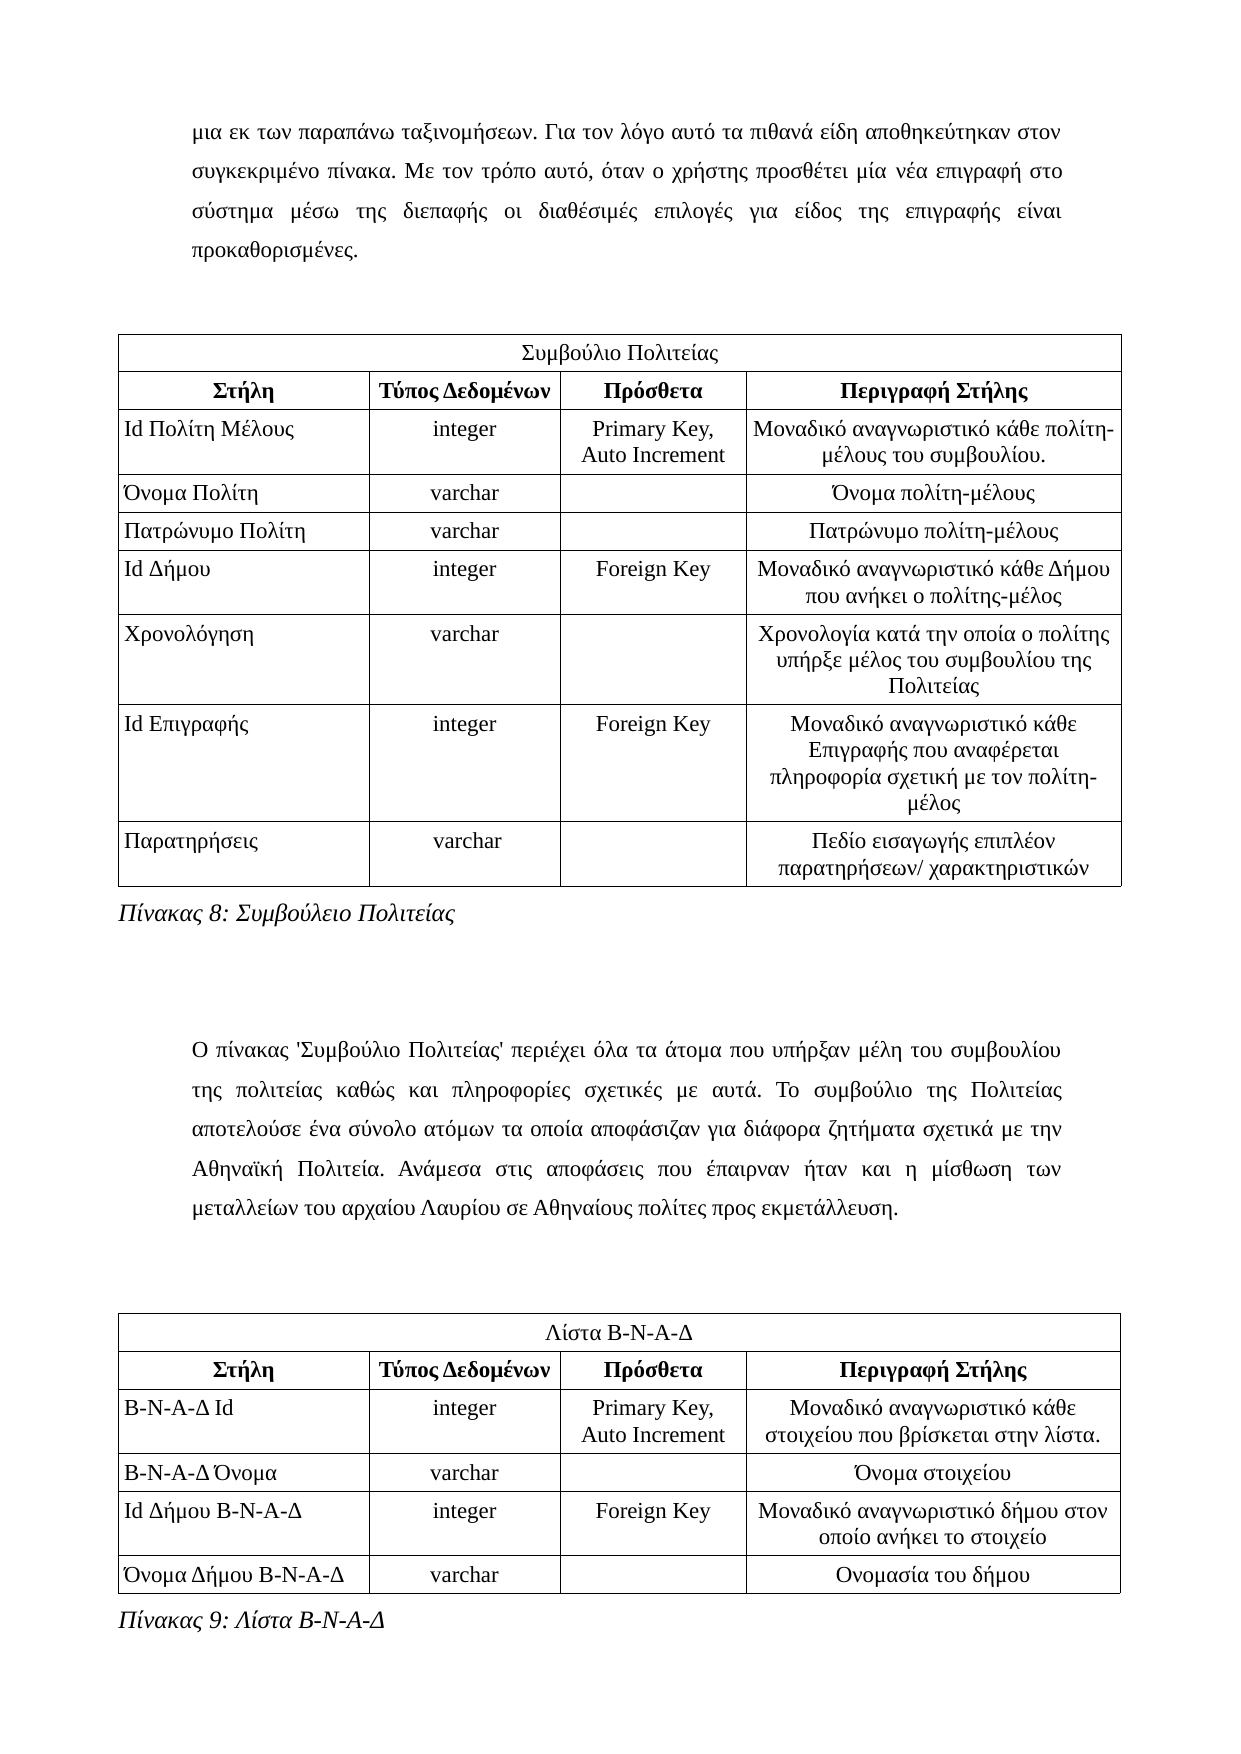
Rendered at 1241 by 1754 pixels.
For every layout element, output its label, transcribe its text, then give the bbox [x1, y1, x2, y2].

table_header Λίστα Β-Ν-Α-Δ [119, 1314, 1120, 1351]
table_cell Περιγραφή Στήλης [747, 372, 1121, 409]
table_cell Μοναδικό αναγνωριστικό κάθε στοιχείου που βρίσκεται στην λίστα. [747, 1390, 1120, 1453]
table_cell integer [370, 1492, 560, 1555]
table_cell Id Δήμου Β-Ν-Α-Δ [119, 1492, 369, 1555]
table_cell Μοναδικό αναγνωριστικό κάθε πολίτη-μέλους του συμβουλίου. [747, 410, 1121, 474]
table_cell Primary Key, Auto Increment [561, 1390, 746, 1453]
table_cell Μοναδικό αναγνωριστικό κάθε Επιγραφής που αναφέρεται πληροφορία σχετική με τον πολίτη-μέλος [747, 705, 1121, 821]
table_cell Πατρώνυμο πολίτη-μέλους [747, 513, 1121, 549]
table_cell Id Επιγραφής [119, 705, 369, 821]
table_cell varchar [370, 513, 560, 549]
text μια εκ των παραπάνω ταξινομήσεων. Για τον λόγο αυτό τα πιθανά είδη αποθηκεύτηκαν στον συγκεκριμένο πίνακα. Με τον τρόπο αυτό, όταν ο χρήστης προσθέτει μία νέα επιγραφή στο σύστημα μέσω της διεπαφής οι διαθέσιμές επιλογές για είδος της επιγραφής είναι προκαθορισμένες. [192, 118, 1063, 263]
table_cell Όνομα Δήμου Β-Ν-Α-Δ [119, 1556, 369, 1593]
table_cell Foreign Key [561, 705, 746, 821]
table_cell Β-Ν-Α-Δ Όνομα [119, 1454, 369, 1491]
table_cell integer [370, 705, 560, 821]
table_cell Όνομα πολίτη-μέλους [747, 475, 1121, 512]
table_cell Όνομα Πολίτη [119, 475, 369, 512]
table_cell [561, 615, 746, 704]
table_cell [561, 1556, 746, 1593]
table_cell Primary Key, Auto Increment [561, 410, 746, 474]
table_header Συμβούλιο Πολιτείας [119, 335, 1121, 371]
table_cell Τύπος Δεδομένων [370, 372, 560, 409]
table_cell Ονομασία του δήμου [747, 1556, 1120, 1593]
table_cell Παρατηρήσεις [119, 822, 369, 886]
table_cell Foreign Key [561, 1492, 746, 1555]
table_cell Id Δήμου [119, 551, 369, 614]
table_cell Χρονολογία κατά την οποία ο πολίτης υπήρξε μέλος του συμβουλίου της Πολιτείας [747, 615, 1121, 704]
table_cell Στήλη [119, 1352, 369, 1389]
table_cell Όνομα στοιχείου [747, 1454, 1120, 1491]
table_cell Χρονολόγηση [119, 615, 369, 704]
table_cell Στήλη [119, 372, 369, 409]
table_cell integer [370, 1390, 560, 1453]
table_cell Μοναδικό αναγνωριστικό δήμου στον οποίο ανήκει το στοιχείο [747, 1492, 1120, 1555]
table_cell Περιγραφή Στήλης [747, 1352, 1120, 1389]
table_cell varchar [370, 475, 560, 512]
table_cell Id Πολίτη Μέλους [119, 410, 369, 474]
table_cell Πρόσθετα [561, 1352, 746, 1389]
table_cell Πεδίο εισαγωγής επιπλέον παρατηρήσεων/ χαρακτηριστικών [747, 822, 1121, 886]
text Ο πίνακας 'Συμβούλιο Πολιτείας' περιέχει όλα τα άτομα που υπήρξαν μέλη του συμβουλίου της πολιτείας καθώς και πληροφορίες σχετικές με αυτά. Το συμβούλιο της Πολιτείας αποτελούσε ένα σύνολο ατόμων τα οποία αποφάσιζαν για διάφορα ζητήματα σχετικά με την Αθηναϊκή Πολιτεία. Ανάμεσα στις αποφάσεις που έπαιρναν ήταν και η μίσθωση των μεταλλείων του αρχαίου Λαυρίου σε Αθηναίους πολίτες προς εκμετάλλευση. [192, 1036, 1063, 1221]
table_cell Foreign Key [561, 551, 746, 614]
table_cell Τύπος Δεδομένων [370, 1352, 560, 1389]
table_cell [561, 822, 746, 886]
table_cell [561, 513, 746, 549]
text Πίνακας 9: Λίστα Β-Ν-Α-Δ [118, 1606, 1122, 1634]
table_cell integer [370, 410, 560, 474]
table_cell Μοναδικό αναγνωριστικό κάθε Δήμου που ανήκει ο πολίτης-μέλος [747, 551, 1121, 614]
table_cell [561, 1454, 746, 1491]
table_cell Πρόσθετα [561, 372, 746, 409]
table_cell Β-Ν-Α-Δ Id [119, 1390, 369, 1453]
text Πίνακας 8: Συμβούλειο Πολιτείας [118, 898, 1122, 927]
table_cell varchar [370, 1556, 560, 1593]
table_cell varchar [370, 1454, 560, 1491]
table_cell integer [370, 551, 560, 614]
table_cell [561, 475, 746, 512]
table_cell varchar [370, 615, 560, 704]
table_cell varchar [370, 822, 560, 886]
table_cell Πατρώνυμο Πολίτη [119, 513, 369, 549]
